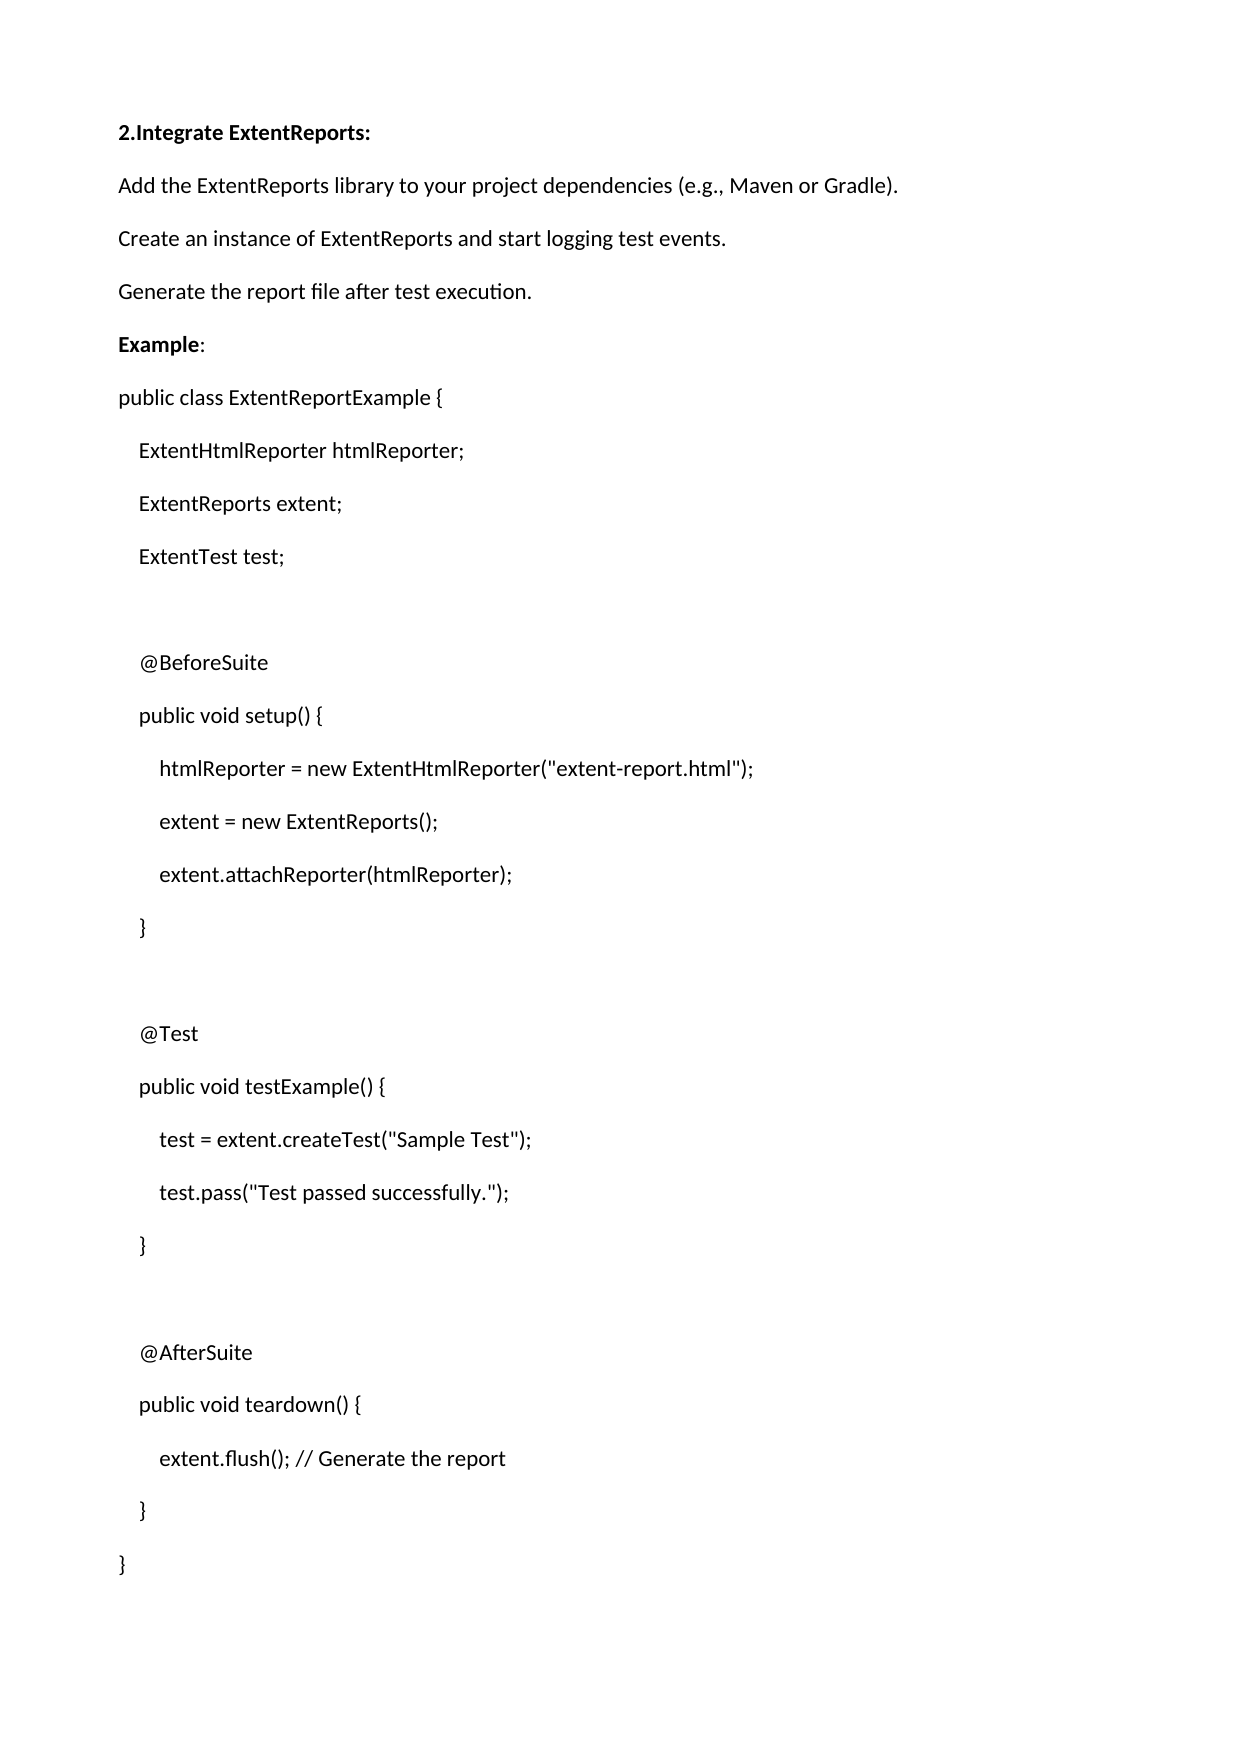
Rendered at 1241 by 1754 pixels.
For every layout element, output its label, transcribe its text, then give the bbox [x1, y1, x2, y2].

text extent.flush(); // Generate the report [118, 1444, 1122, 1472]
text } [118, 1497, 1122, 1525]
text Create an instance of ExtentReports and start logging test events. [118, 224, 1122, 252]
text } [118, 1550, 1122, 1578]
text @Test [118, 1019, 1122, 1047]
text extent = new ExtentReports(); [118, 807, 1122, 835]
text ExtentTest test; [118, 542, 1122, 570]
text extent.attachReporter(htmlReporter); [118, 860, 1122, 888]
text public void setup() { [118, 701, 1122, 729]
text } [118, 913, 1122, 941]
text @BeforeSuite [118, 648, 1122, 676]
text 2.Integrate ExtentReports: [118, 118, 1122, 146]
text ExtentHtmlReporter htmlReporter; [118, 436, 1122, 464]
text htmlReporter = new ExtentHtmlReporter("extent-report.html"); [118, 754, 1122, 782]
text public class ExtentReportExample { [118, 383, 1122, 411]
text test = extent.createTest("Sample Test"); [118, 1126, 1122, 1153]
text ExtentReports extent; [118, 489, 1122, 517]
text @AfterSuite [118, 1338, 1122, 1366]
text test.pass("Test passed successfully."); [118, 1178, 1122, 1207]
text Generate the report file after test execution. [118, 277, 1122, 305]
text Add the ExtentReports library to your project dependencies (e.g., Maven or Gradle). [118, 171, 1122, 199]
text public void teardown() { [118, 1391, 1122, 1419]
text Example: [118, 330, 1122, 358]
text } [118, 1232, 1122, 1259]
text public void testExample() { [118, 1072, 1122, 1101]
